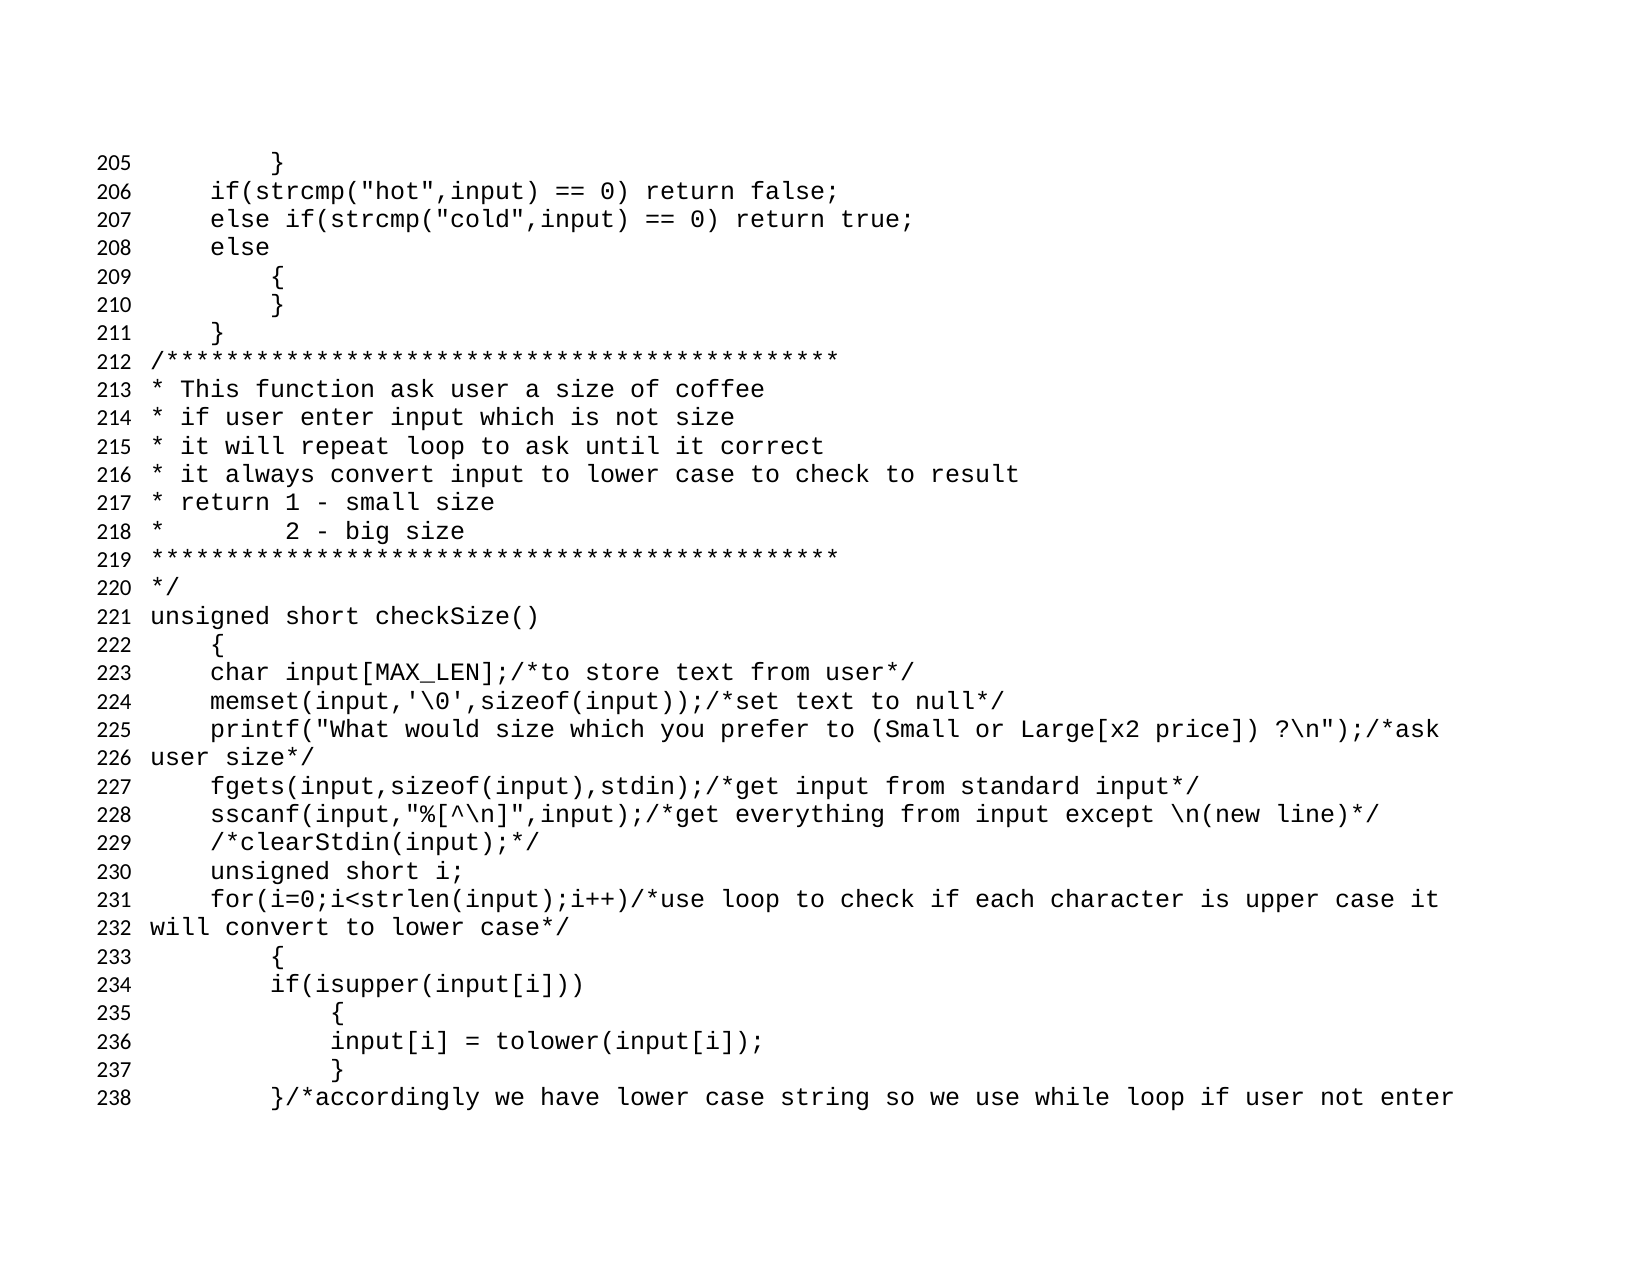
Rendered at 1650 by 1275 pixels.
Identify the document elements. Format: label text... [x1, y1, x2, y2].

text memset(input,'\0',sizeof(input));/*set text to null*/ [150, 688, 1500, 717]
text * 2 - big size [150, 518, 1500, 547]
text } [150, 1057, 1500, 1085]
text for(i=0;i<strlen(input);i++)/*use loop to check if each character is upper case it will convert to lower case*/ [150, 887, 1500, 943]
text char input[MAX_LEN];/*to store text from user*/ [150, 660, 1500, 688]
text else [150, 235, 1500, 263]
text * it always convert input to lower case to check to result [150, 462, 1500, 490]
text input[i] = tolower(input[i]); [150, 1028, 1500, 1057]
text unsigned short checkSize() [150, 603, 1500, 632]
text ********************************************** [150, 547, 1500, 575]
text }/*accordingly we have lower case string so we use while loop if user not enter [150, 1085, 1500, 1113]
text { [150, 1000, 1500, 1028]
text * This function ask user a size of coffee [150, 377, 1500, 405]
text * it will repeat loop to ask until it correct [150, 433, 1500, 462]
text fgets(input,sizeof(input),stdin);/*get input from standard input*/ [150, 773, 1500, 802]
text { [150, 263, 1500, 292]
text */ [150, 575, 1500, 603]
text } [150, 320, 1500, 348]
text if(strcmp("hot",input) == 0) return false; [150, 178, 1500, 207]
text /*clearStdin(input);*/ [150, 830, 1500, 858]
text if(isupper(input[i])) [150, 972, 1500, 1000]
text printf("What would size which you prefer to (Small or Large[x2 price]) ?\n");/*ask user size*/ [150, 717, 1500, 773]
text { [150, 632, 1500, 660]
text /********************************************* [150, 348, 1500, 377]
text { [150, 943, 1500, 972]
text * return 1 - small size [150, 490, 1500, 518]
text } [150, 292, 1500, 320]
text unsigned short i; [150, 858, 1500, 887]
text } [150, 150, 1500, 178]
text * if user enter input which is not size [150, 405, 1500, 433]
text sscanf(input,"%[^\n]",input);/*get everything from input except \n(new line)*/ [150, 802, 1500, 830]
text else if(strcmp("cold",input) == 0) return true; [150, 207, 1500, 235]
